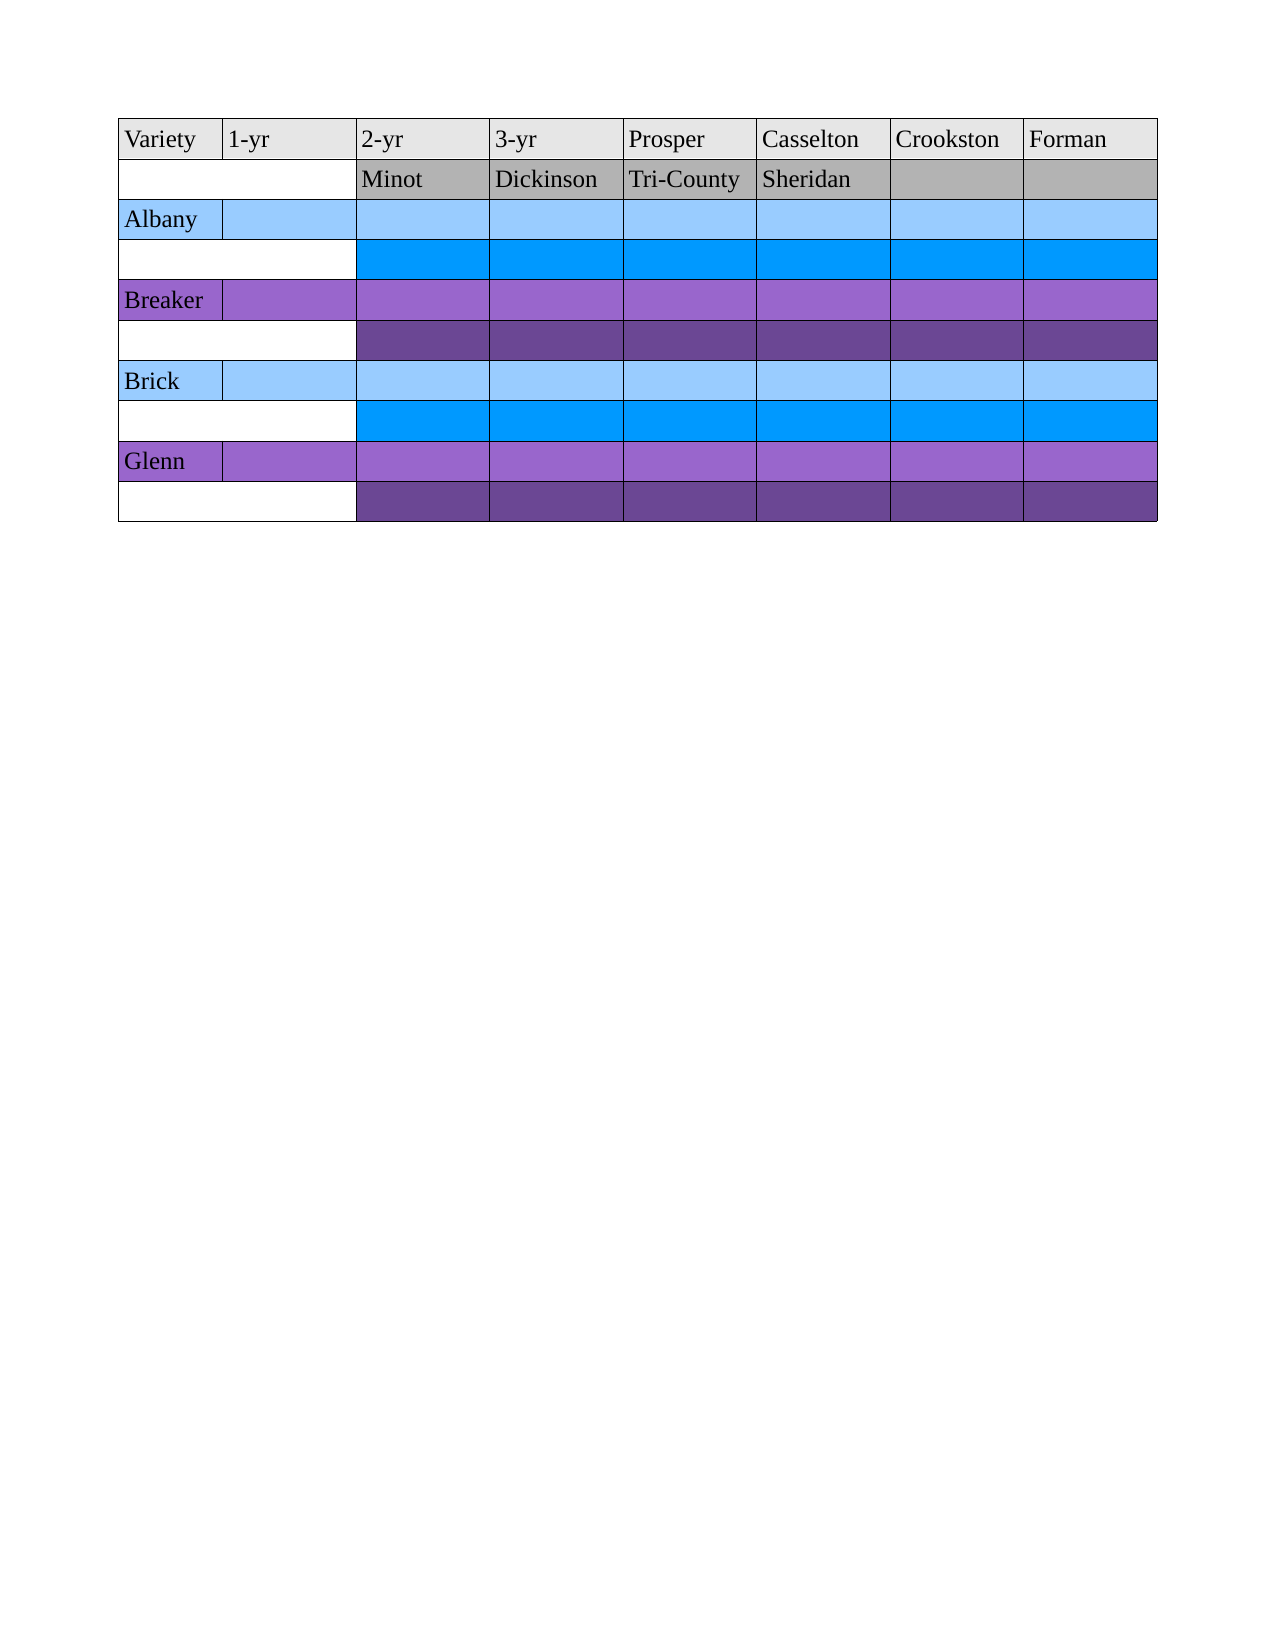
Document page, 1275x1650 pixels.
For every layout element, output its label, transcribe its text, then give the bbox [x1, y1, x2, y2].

table_cell [1024, 361, 1157, 400]
table_cell Brick [119, 361, 222, 400]
table_cell [357, 240, 489, 279]
table_cell [1024, 321, 1157, 360]
table_cell [490, 280, 623, 320]
table_cell [1024, 442, 1157, 481]
table_cell [357, 321, 489, 360]
table_cell [490, 200, 623, 239]
table_cell [1024, 200, 1157, 239]
table_header 2-yr [357, 119, 489, 158]
table_cell [223, 200, 356, 239]
table_cell [624, 240, 756, 279]
table_cell [119, 482, 356, 521]
table_cell [891, 240, 1023, 279]
table_header Prosper [624, 119, 756, 158]
table_cell [624, 321, 756, 360]
table_cell [757, 401, 890, 441]
table_cell [357, 200, 489, 239]
table_header Variety [119, 119, 222, 158]
table_cell Albany [119, 200, 222, 239]
table_cell [624, 361, 756, 400]
table_cell [1024, 280, 1157, 320]
table_cell [119, 401, 356, 441]
table_cell Breaker [119, 280, 222, 320]
table_cell [357, 442, 489, 481]
table_cell [624, 200, 756, 239]
table_cell [223, 442, 356, 481]
table_cell [490, 321, 623, 360]
table_header Casselton [757, 119, 890, 158]
table_cell [757, 482, 890, 521]
table_cell [1024, 240, 1157, 279]
table_cell [357, 401, 489, 441]
table_cell [757, 200, 890, 239]
table_cell Tri-County [624, 160, 756, 199]
table_cell [891, 321, 1023, 360]
table_cell Minot [357, 160, 489, 199]
table_cell [223, 361, 356, 400]
table_header 1-yr [223, 119, 356, 158]
table_cell [891, 442, 1023, 481]
table_header 3-yr [490, 119, 623, 158]
table_cell [624, 442, 756, 481]
table_cell [757, 321, 890, 360]
table_cell [119, 240, 356, 279]
table_cell [490, 401, 623, 441]
table_cell [357, 280, 489, 320]
table_cell [1024, 401, 1157, 441]
table_cell [891, 160, 1023, 199]
table_cell [757, 240, 890, 279]
table_cell [891, 401, 1023, 441]
table_cell [757, 442, 890, 481]
table_cell [119, 321, 356, 360]
table_header Forman [1024, 119, 1157, 158]
table_cell [357, 482, 489, 521]
table_cell [891, 200, 1023, 239]
table_cell [624, 280, 756, 320]
table_cell Glenn [119, 442, 222, 481]
table_cell [490, 442, 623, 481]
table_cell [891, 361, 1023, 400]
table_cell Sheridan [757, 160, 890, 199]
table_cell [490, 361, 623, 400]
table_cell [490, 482, 623, 521]
table_cell [757, 280, 890, 320]
table_cell [1024, 160, 1157, 199]
table_cell [891, 280, 1023, 320]
table_header Crookston [891, 119, 1023, 158]
table_cell [357, 361, 489, 400]
table_cell [624, 401, 756, 441]
table_cell [223, 280, 356, 320]
table_cell [757, 361, 890, 400]
table_cell [891, 482, 1023, 521]
table_cell [1024, 482, 1157, 521]
table_cell [490, 240, 623, 279]
table_cell [119, 160, 356, 199]
table_cell [624, 482, 756, 521]
table_cell Dickinson [490, 160, 623, 199]
